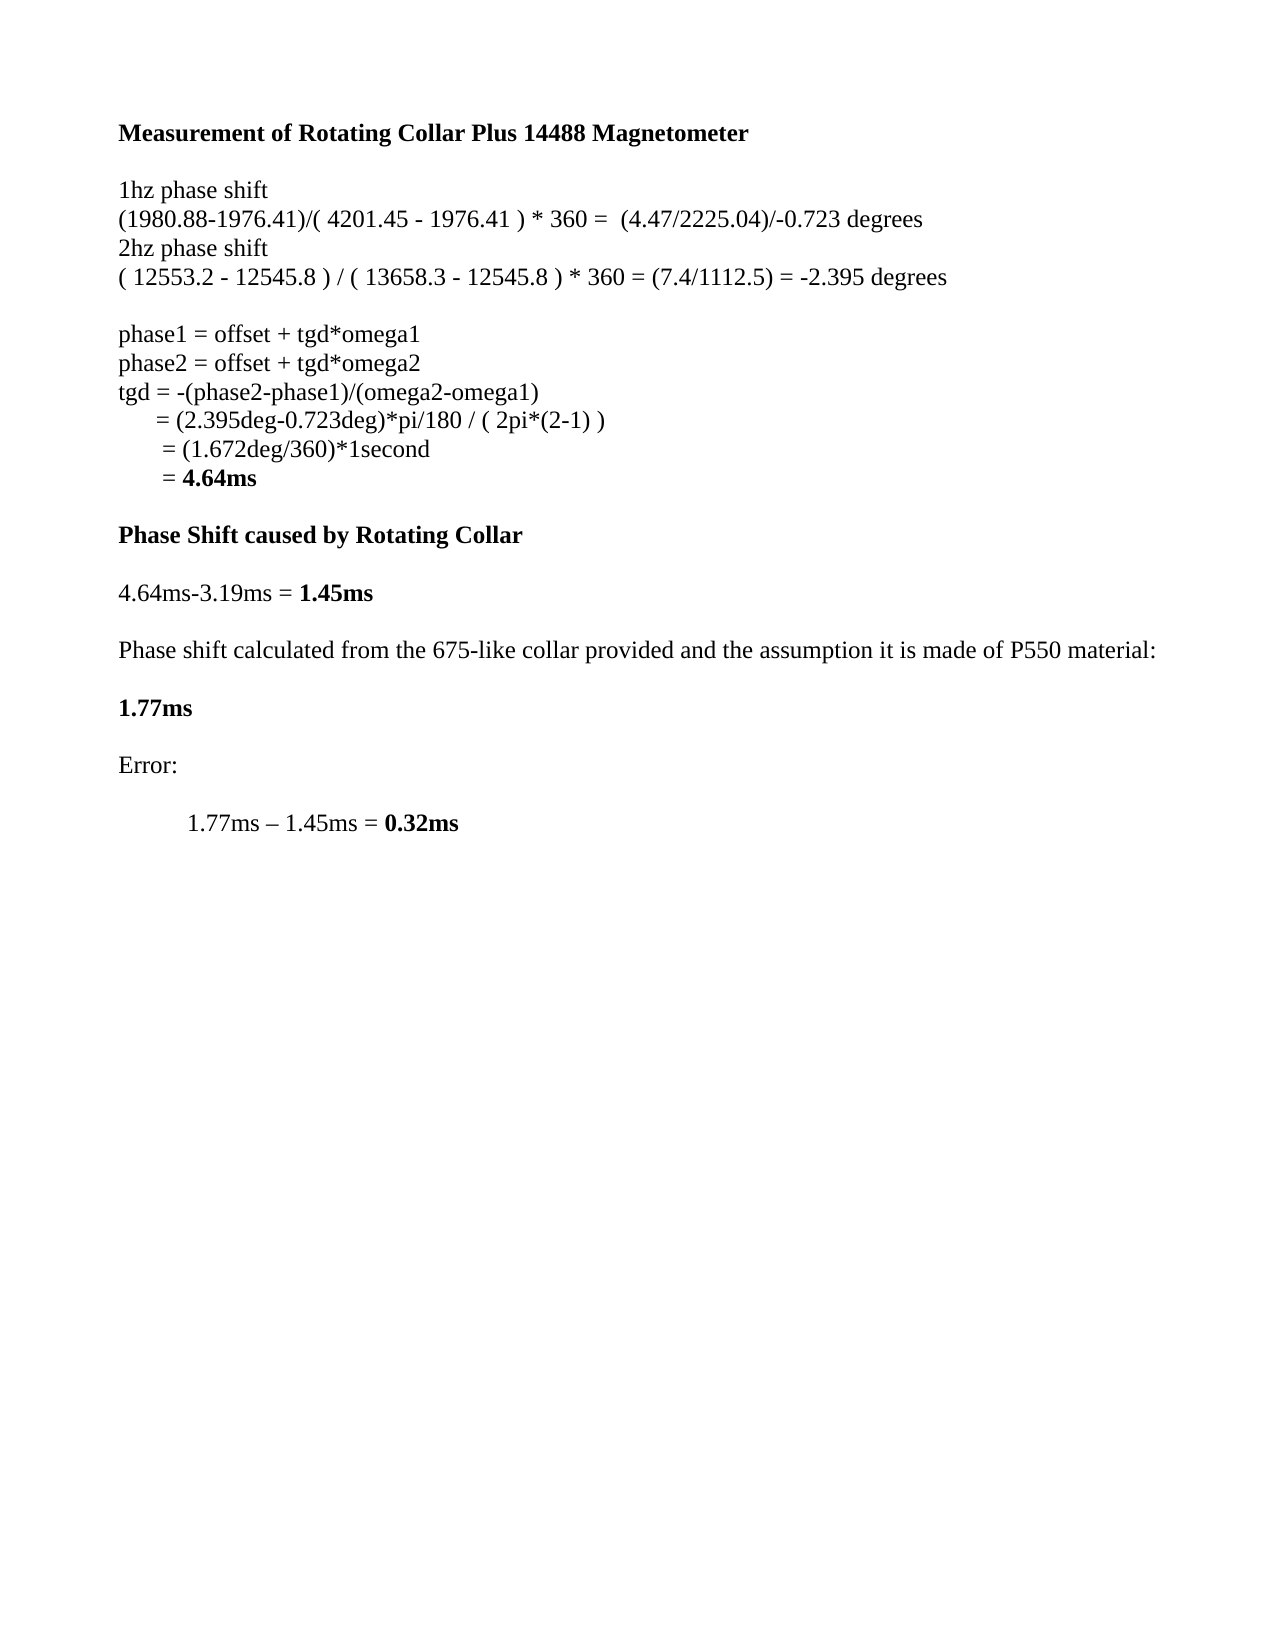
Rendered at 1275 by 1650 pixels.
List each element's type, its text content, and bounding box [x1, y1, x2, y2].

text 1hz phase shift [118, 176, 1157, 204]
text Measurement of Rotating Collar Plus 14488 Magnetometer [118, 118, 1157, 147]
text = 4.64ms [118, 463, 1157, 492]
text Error: [118, 751, 1157, 779]
text Phase Shift caused by Rotating Collar [118, 521, 1157, 549]
text 2hz phase shift [118, 233, 1157, 262]
text 4.64ms-3.19ms = 1.45ms [118, 578, 1157, 607]
text 1.77ms [118, 693, 1157, 722]
text = (2.395deg-0.723deg)*pi/180 / ( 2pi*(2-1) ) [118, 406, 1157, 434]
text ( 12553.2 - 12545.8 ) / ( 13658.3 - 12545.8 ) * 360 = (7.4/1112.5) = -2.395 degrees [118, 262, 1157, 291]
text phase1 = offset + tgd*omega1 [118, 319, 1157, 348]
text (1980.88-1976.41)/( 4201.45 - 1976.41 ) * 360 = (4.47/2225.04)/-0.723 degrees [118, 204, 1157, 233]
text phase2 = offset + tgd*omega2 [118, 348, 1157, 377]
text = (1.672deg/360)*1second [118, 434, 1157, 463]
text Phase shift calculated from the 675-like collar provided and the assumption it is made of P550 material: [118, 636, 1157, 664]
text 1.77ms – 1.45ms = 0.32ms [118, 808, 1157, 837]
text tgd = -(phase2-phase1)/(omega2-omega1) [118, 377, 1157, 406]
